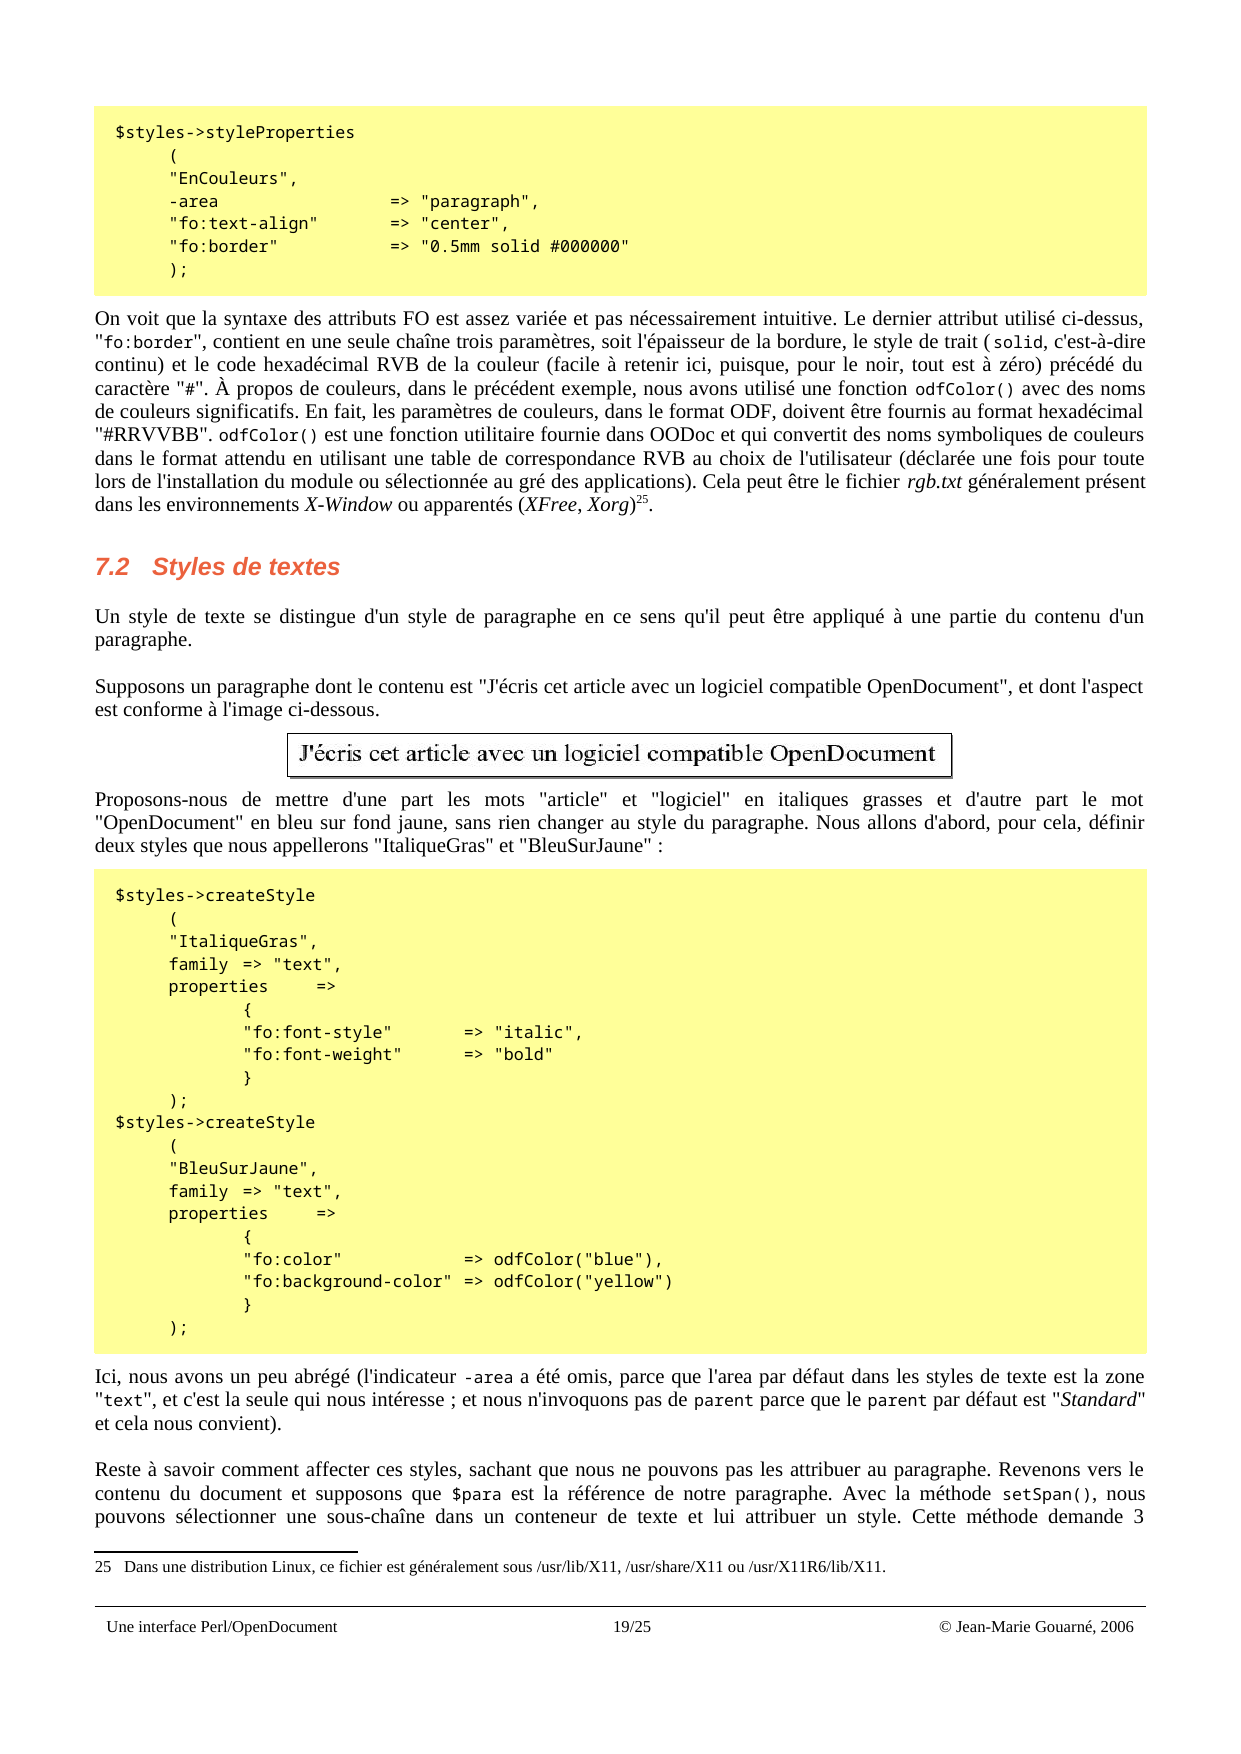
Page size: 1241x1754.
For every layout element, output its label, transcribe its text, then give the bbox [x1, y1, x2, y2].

picture [289, 735, 948, 774]
text "ItaliqueGras", [96, 914, 1146, 937]
text "EnCouleurs", [96, 152, 1146, 174]
text } [535, 1279, 541, 1286]
text "fo:color" => odfColor("blue"), [96, 1232, 1146, 1255]
text { [96, 1210, 1146, 1232]
text properties => [96, 1187, 1146, 1210]
text Un style de texte se distingue d'un style de paragraphe en ce sens qu'il peut être appliqué à une partie du contenu d'un paragraphe. [94, 605, 1146, 651]
text } [555, 1279, 561, 1286]
text family => "text", [96, 937, 1146, 960]
text } [404, 1279, 410, 1286]
text "BleuSurJaune", [96, 1142, 1146, 1164]
text "fo:font-weight" => "bold" [96, 1028, 1146, 1051]
text } [635, 1279, 641, 1286]
text ( [96, 1119, 1146, 1142]
text On voit que la syntaxe des attributs FO est assez variée et pas nécessairement intuitive. Le dernier attribut utilisé ci-dessus, "fo:border", contient en une seule chaîne trois paramètres, soit l'épaisseur de la bordure, le style de trait (solid, c'est-à-dire continu) et le code hexadécimal RVB de la couleur (facile à retenir ici, puisque, pour le noir, tout est à zéro) précédé du caractère "#". À propos de couleurs, dans le précédent exemple, nous avons utilisé une fonction odfColor() avec des noms de couleurs significatifs. En fait, les paramètres de couleurs, dans le format ODF, doivent être fournis au format hexadécimal "#RRVVBB". odfColor() est une fonction utilitaire fournie dans OODoc et qui convertit des noms symboliques de couleurs dans le format attendu en utilisant une table de correspondance RVB au choix de l'utilisateur (déclarée une fois pour toute lors de l'installation du module ou sélectionnée au gré des applications). Cela peut être le fichier rgb.txt généralement présent dans les environnements X-Window ou apparentés (XFree, Xorg). [94, 307, 1146, 516]
text ); [96, 1301, 1146, 1353]
text } [515, 1052, 521, 1059]
text ( [277, 130, 283, 137]
text { [96, 983, 1146, 1005]
text "fo:font-style" => "italic", [96, 1005, 1146, 1028]
text -area => "paragraph", [96, 174, 1146, 197]
text "fo:text-align" => "center", [96, 197, 1146, 220]
text { [190, 1211, 196, 1218]
text Dans une distribution Linux, ce fichier est généralement sous /usr/lib/X11, /usr/share/X11 ou /usr/X11R6/lib/X11. [94, 1558, 1146, 1576]
text } [96, 1051, 1146, 1073]
text Reste à savoir comment affecter ces styles, sachant que nous ne pouvons pas les attribuer au paragraphe. Revenons vers le contenu du document et supposons que $para est la référence de notre paragraphe. Avec la méthode setSpan(), nous pouvons sélectionner une sous-chaîne dans un conteneur de texte et lui attribuer un style. Cette méthode demande 3 [94, 1458, 1146, 1528]
text family => "text", [96, 1164, 1146, 1187]
text "fo:background-color" => odfColor("yellow") [96, 1255, 1146, 1278]
text Proposons-nous de mettre d'une part les mots "article" et "logiciel" en italiques grasses et d'autre part le mot "OpenDocument" en bleu sur fond jaune, sans rien changer au style du paragraphe. Nous allons d'abord, pour cela, définir deux styles que nous appellerons "ItaliqueGras" et "BleuSurJaune" : [94, 744, 1146, 857]
text } [264, 1279, 270, 1286]
text $styles->createStyle [96, 870, 1146, 892]
text $styles->styleProperties [96, 107, 1146, 129]
text ( [96, 129, 1146, 152]
text properties => [96, 960, 1146, 983]
text ( [96, 892, 1146, 914]
text { [190, 984, 196, 991]
text ); [96, 1073, 1146, 1096]
text } [424, 1279, 430, 1286]
text } [264, 1052, 270, 1059]
text ); [96, 242, 1146, 295]
text } [495, 1279, 501, 1286]
text Ici, nous avons un peu abrégé (l'indicateur -area a été omis, parce que l'area par défaut dans les styles de texte est la zone "text", et c'est la seule qui nous intéresse ; et nous n'invoquons pas de parent parce que le parent par défaut est "Standard" et cela nous convient). [94, 1365, 1146, 1435]
text } [344, 1279, 350, 1286]
subtitle Styles de textes [94, 553, 1146, 581]
text Supposons un paragraphe dont le contenu est "J'écris cet article avec un logiciel compatible OpenDocument", et dont l'aspect est conforme à l'image ci-dessous. [94, 674, 1146, 721]
text "fo:border" => "0.5mm solid #000000" [96, 220, 1146, 242]
text } [294, 1052, 300, 1059]
text [288, 734, 951, 776]
text } [96, 1278, 1146, 1301]
text $styles->createStyle [96, 1096, 1146, 1119]
